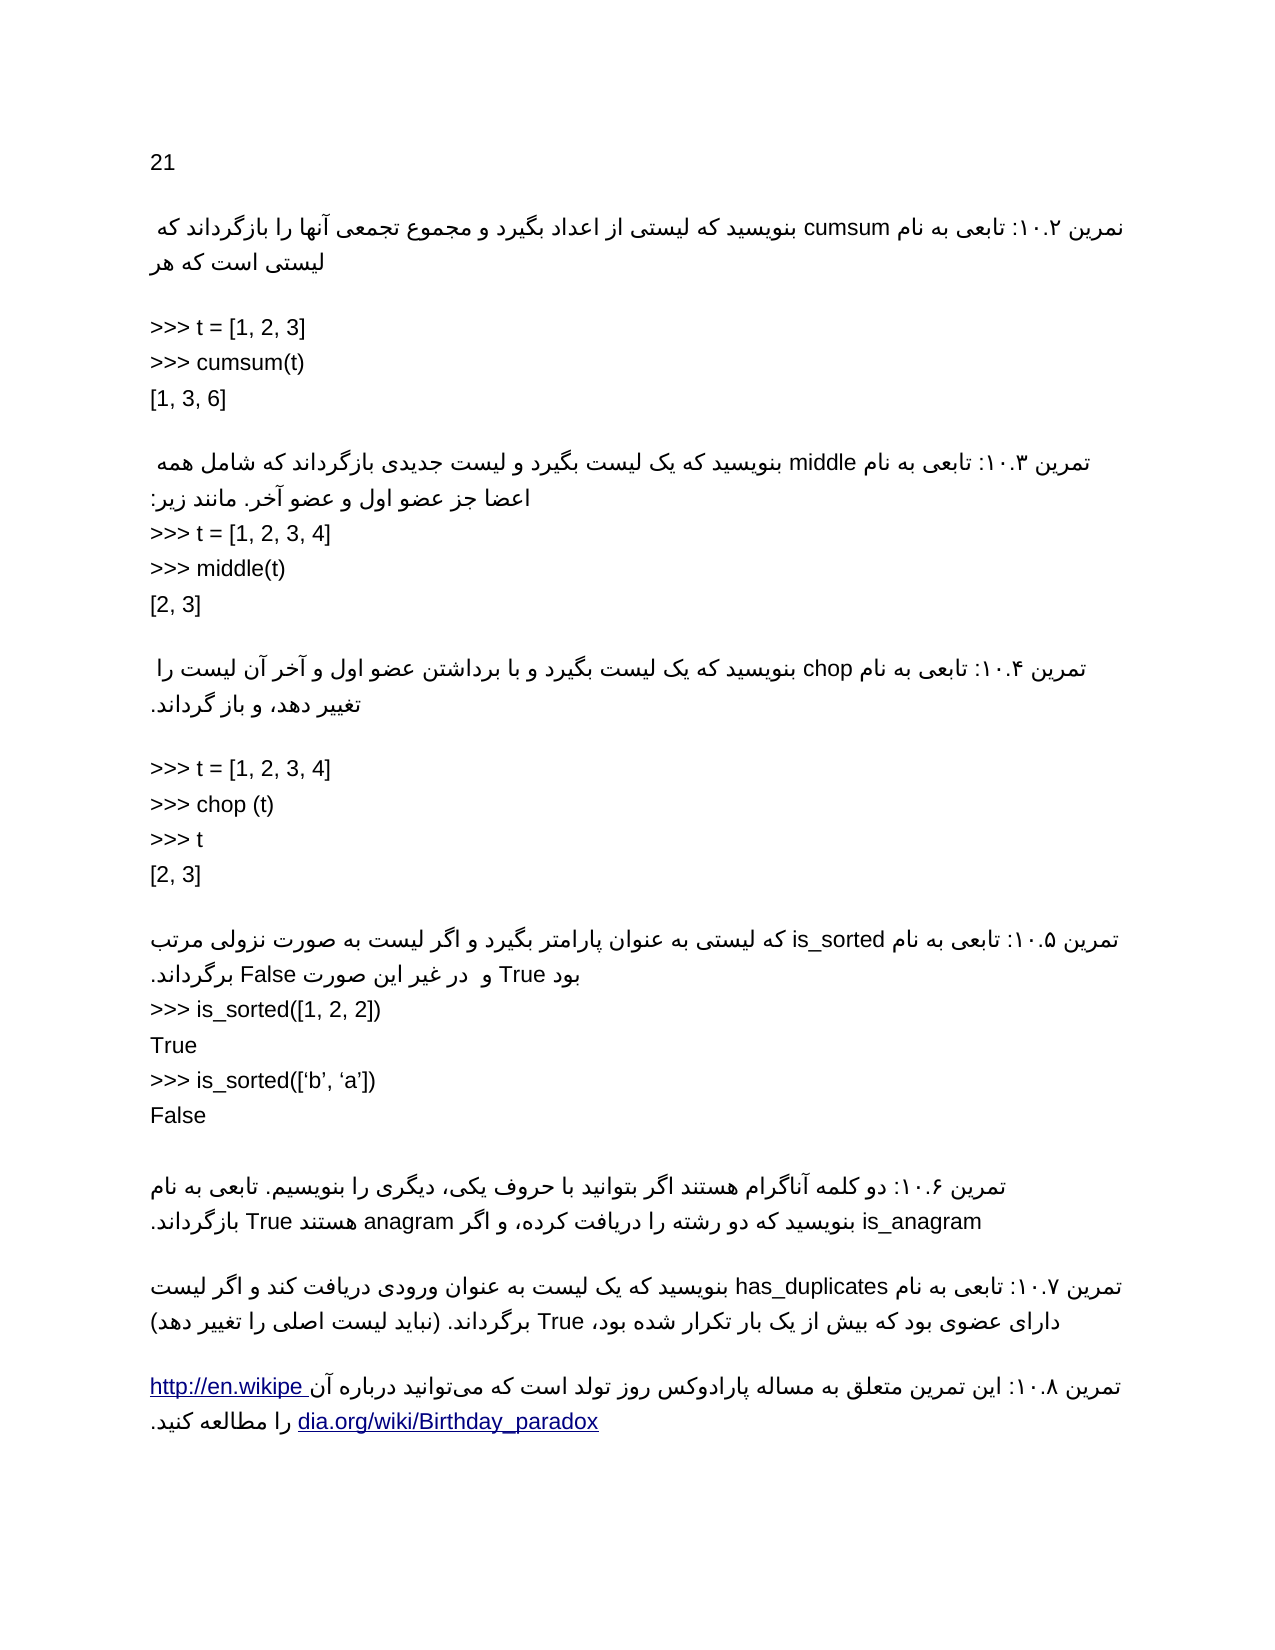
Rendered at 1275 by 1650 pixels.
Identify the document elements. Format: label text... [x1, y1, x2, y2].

text >>> is_sorted([1, 2, 2]) [150, 997, 1125, 1023]
text تمرین ۱۰.۷: تابعی به نام has_duplicates بنویسید که یک لیست به عنوان ورودی دریافت کند و اگر لیست دارای عضوی بود که بیش از یک بار تکرار شده بود، True برگرداند. (نباید لیست اصلی را تغییر دهد) [150, 1274, 1125, 1335]
text >>> chop (t) [150, 791, 1125, 817]
text >>> t [150, 827, 1125, 852]
text [2, 3] [150, 591, 1125, 617]
text >>> middle(t) [150, 556, 1125, 582]
text >>> cumsum(t) [150, 350, 1125, 376]
text >>> t = [1, 2, 3] [150, 315, 1125, 340]
text تمرین ۱۰.۸: این تمرین متعلق به مساله پارادوکس روز تولد است که می‌توانید درباره آن http://en.wikipedia.org/wiki/Birthday_paradox را مطالعه کنید. [150, 1374, 1125, 1435]
text >>> t = [1, 2, 3, 4] [150, 756, 1125, 782]
text تمرین ۱۰.۳: تابعی به نام middle بنویسید که یک لیست بگیرد و لیست جدیدی بازگرداند که شامل همه اعضا جز عضو اول و عضو آخر. مانند زیر: [150, 450, 1125, 511]
text [1, 3, 6] [150, 385, 1125, 411]
text 21 [150, 150, 1125, 176]
text نمرین ۱۰.۲: تابعی به نام cumsum بنویسید که لیستی از اعداد بگیرد و مجموع تجمعی آنها را بازگرداند که لیستی است که هر [150, 215, 1125, 276]
text تمرین ۱۰.۶: دو کلمه آناگرام هستند اگر بتوانید با حروف یکی، دیگری را بنویسیم. تابعی به نام is_anagram بنویسید که دو رشته را دریافت کرده، و اگر anagram هستند True بازگرداند. [150, 1138, 1125, 1235]
text تمرین ۱۰.۵: تابعی به نام is_sorted که لیستی به عنوان پارامتر بگیرد و اگر لیست به صورت نزولی مرتب بود True و در غیر این صورت False برگرداند. [150, 927, 1125, 987]
text False [150, 1103, 1125, 1129]
text تمرین ۱۰.۴: تابعی به نام chop بنویسید که یک لیست بگیرد و با برداشتن عضو اول و آخر آن لیست را تغییر دهد، و باز گرداند. [150, 656, 1125, 717]
text [2, 3] [150, 862, 1125, 887]
text True [150, 1032, 1125, 1058]
text >>> t = [1, 2, 3, 4] [150, 521, 1125, 546]
text >>> is_sorted([‘b’, ‘a’]) [150, 1068, 1125, 1093]
